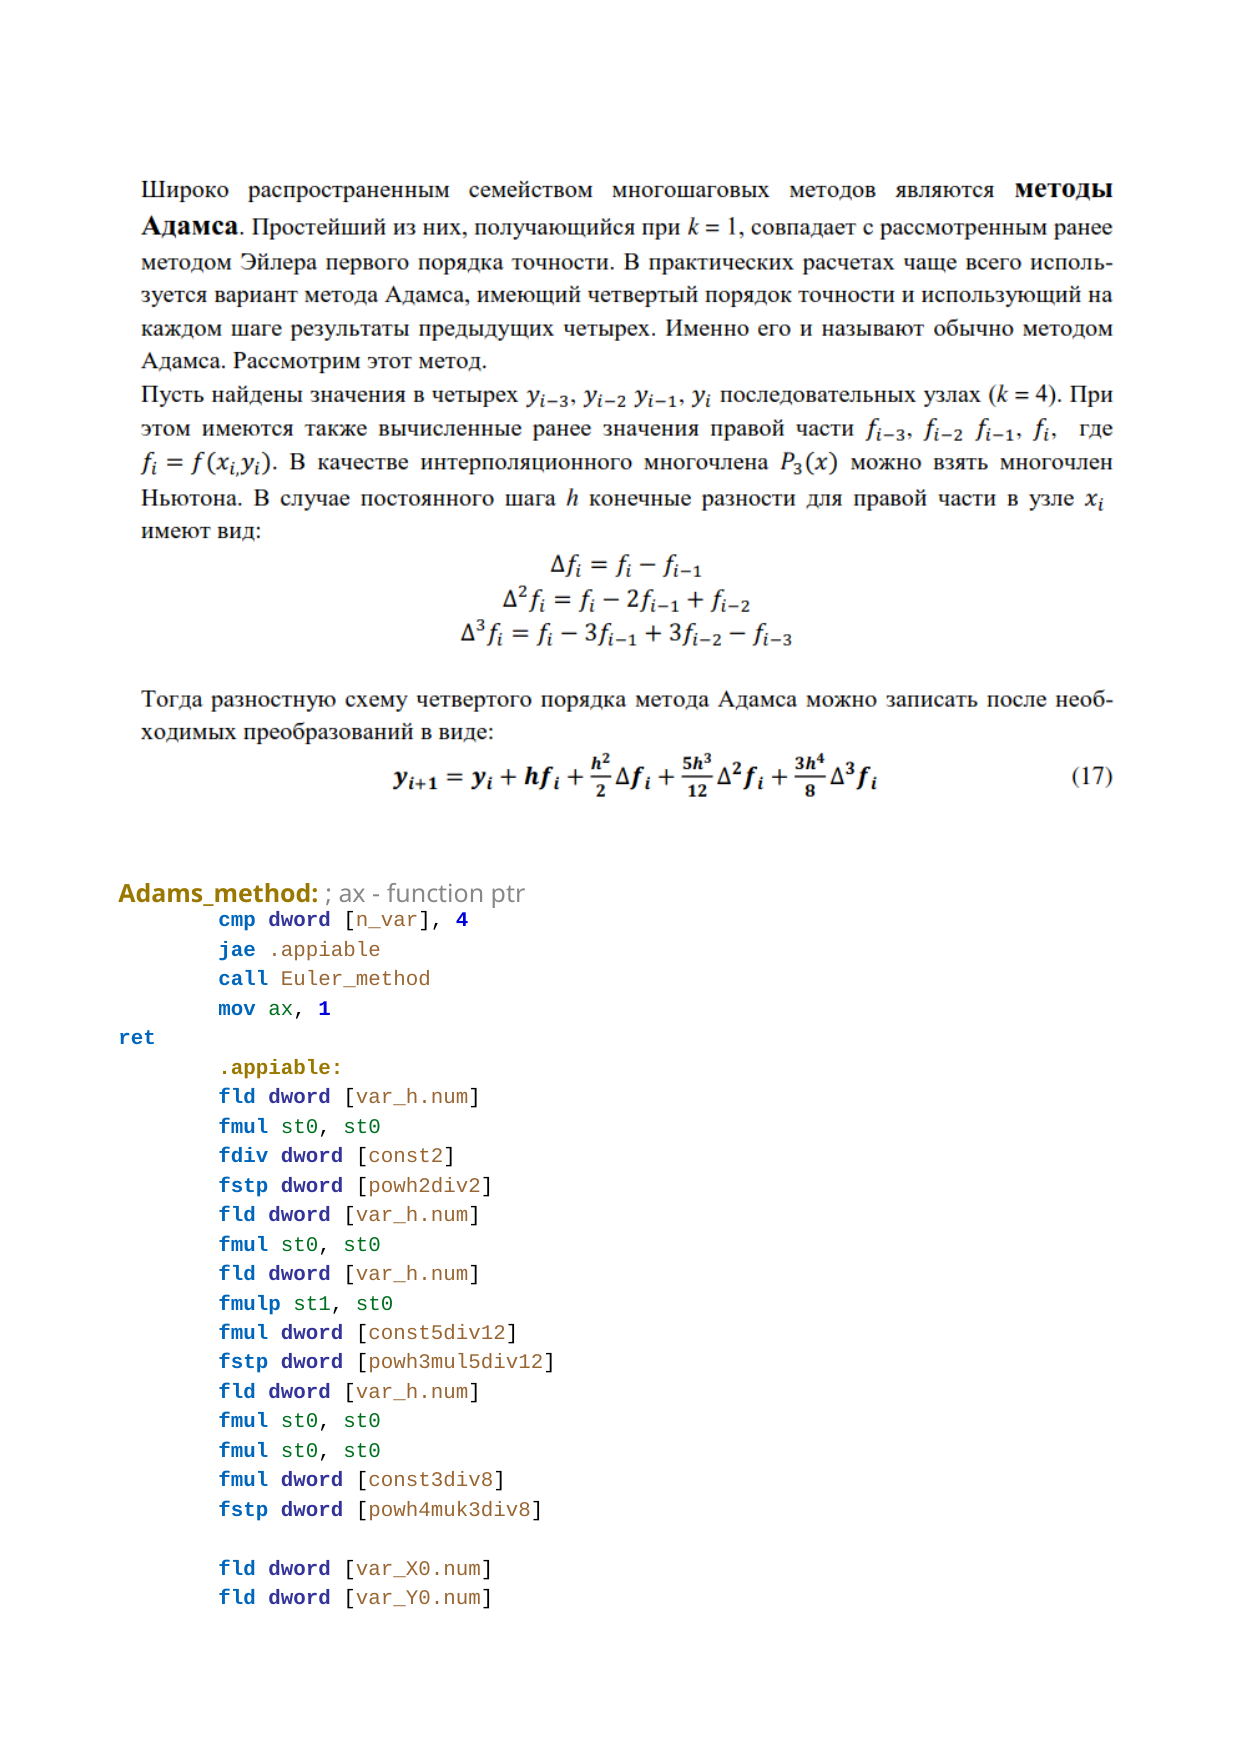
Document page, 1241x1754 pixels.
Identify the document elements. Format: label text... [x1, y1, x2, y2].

text mov ax, 1 [118, 998, 1122, 1021]
text fmul st0, st0 [118, 1116, 1122, 1139]
text jae .appiable [118, 939, 1122, 962]
text ret [118, 1027, 1122, 1051]
text fdiv dword [const2] [118, 1145, 1122, 1169]
text fstp dword [powh4muk3div8] [118, 1499, 1122, 1523]
text fld dword [var_Y0.num] [118, 1587, 1122, 1611]
text fmulp st1, st0 [118, 1293, 1122, 1316]
text fmul dword [const5div12] [118, 1322, 1122, 1346]
text fld dword [var_h.num] [118, 1381, 1122, 1405]
text fld dword [var_h.num] [118, 1086, 1122, 1110]
text fstp dword [powh3mul5div12] [118, 1352, 1122, 1375]
text .appiable: [118, 1057, 1122, 1080]
text fld dword [var_h.num] [118, 1263, 1122, 1287]
text fld dword [var_h.num] [118, 1204, 1122, 1228]
text fmul st0, st0 [118, 1440, 1122, 1464]
text fstp dword [powh2div2] [118, 1175, 1122, 1198]
picture [136, 177, 1140, 808]
text cmp dword [n_var], 4 [118, 909, 1122, 933]
text fmul dword [const3div8] [118, 1469, 1122, 1493]
text fmul st0, st0 [118, 1411, 1122, 1434]
text fmul st0, st0 [118, 1234, 1122, 1257]
text Adams_method: ; ax - function ptr [118, 875, 1122, 909]
text call Euler_method [118, 968, 1122, 992]
text fld dword [var_X0.num] [118, 1558, 1122, 1582]
